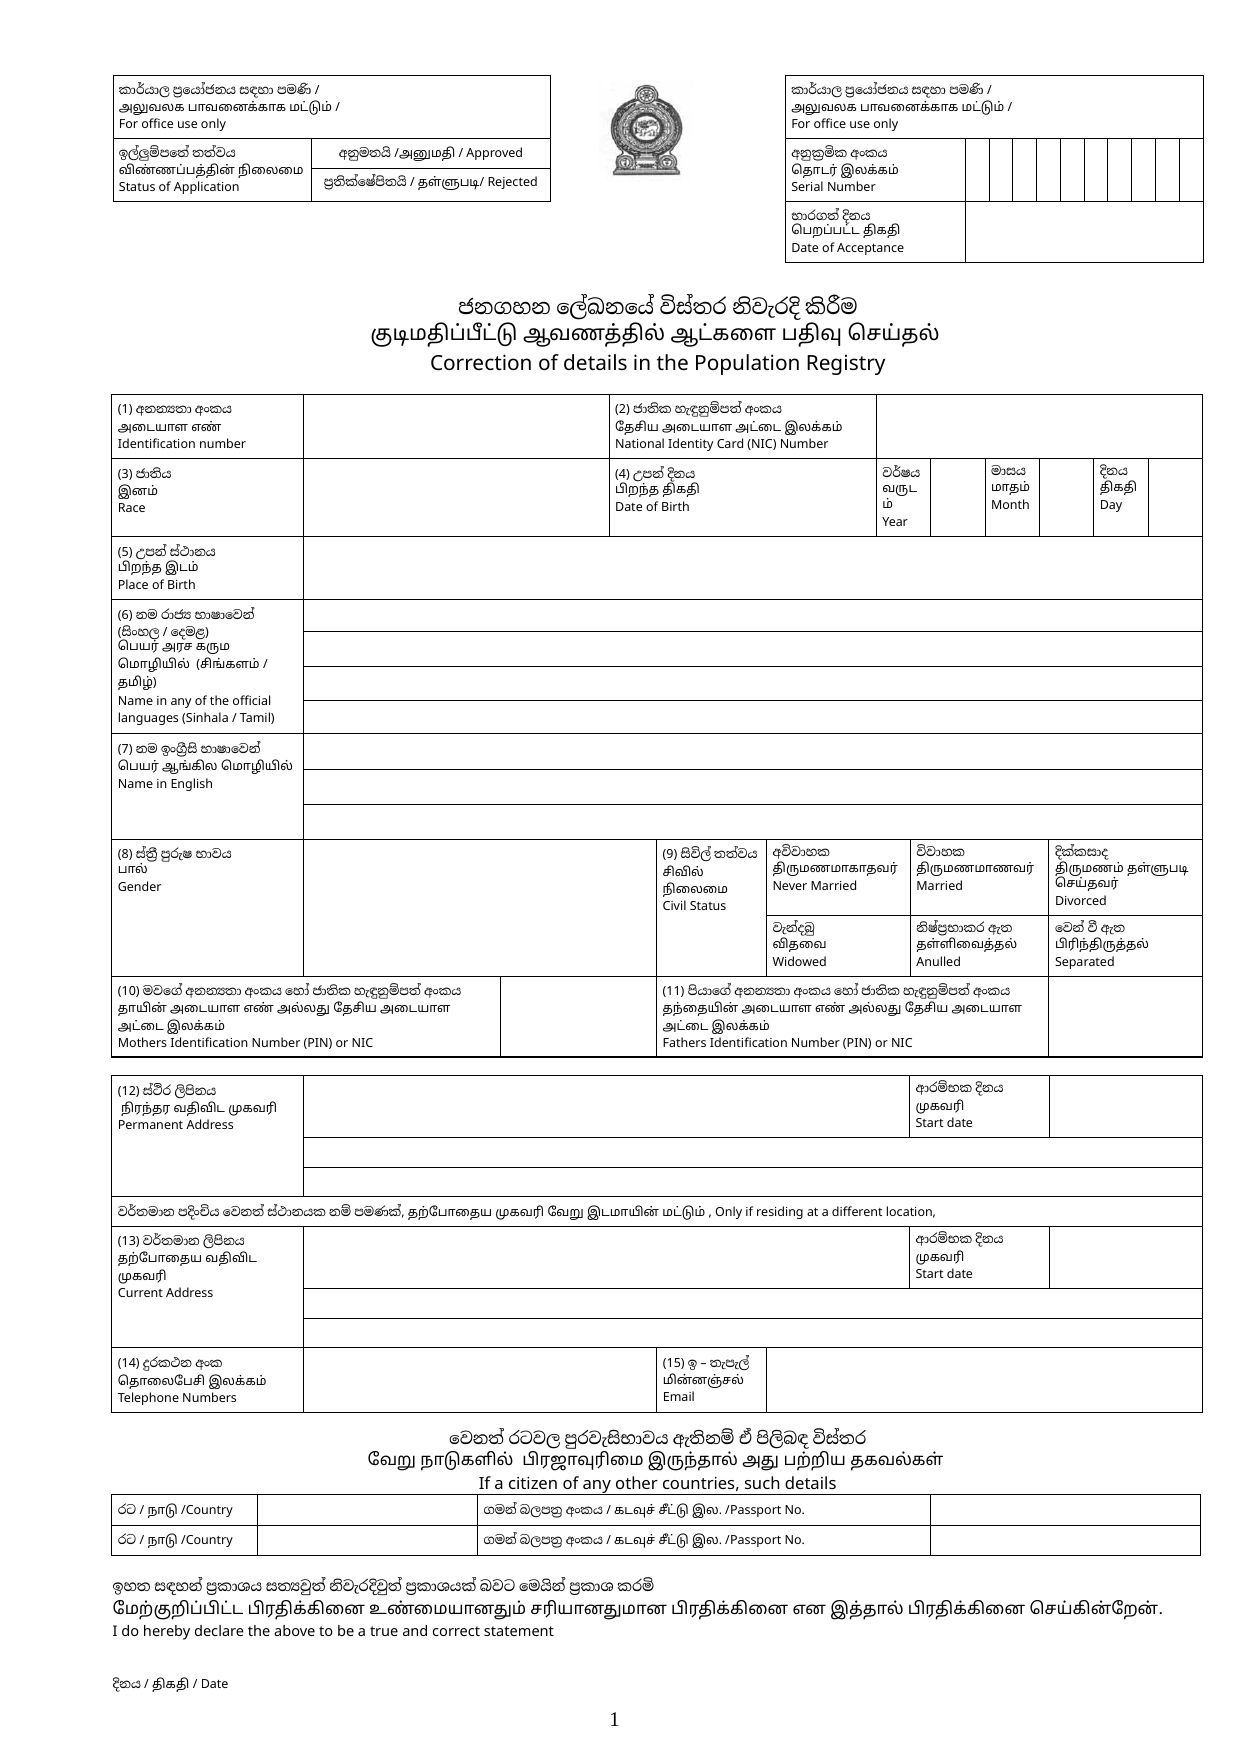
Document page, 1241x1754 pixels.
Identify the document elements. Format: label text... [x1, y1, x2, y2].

table_cell (11) පියාගේ අනන්‍යතා අංකය හෝ ජාතික හැඳුනුම්පත් අංකය தந்தையின் அடையாள எண் அல்லது தேசிய அடையாள அட்டை இலக்கம் Fathers Identification Number (PIN) or NIC [657, 977, 1048, 1056]
table_cell [258, 1526, 477, 1555]
table_cell වෙන් වී ඇත பிரிந்திருத்தல் Separated [1049, 916, 1202, 976]
table_header (12) ස්ථිර ලිපිනය நிரந்தர வதிவிட முகவரி Permanent Address [112, 1076, 303, 1196]
table_cell වර්ෂය வருடம் Year [877, 459, 930, 536]
table_cell [304, 770, 1202, 804]
table_cell රට / நாடு /Country [112, 1526, 257, 1555]
table_cell [304, 840, 656, 976]
table_cell ගමන් බලපත්‍ර අංකය / கடவுச் சீட்டு இல. /Passport No. [478, 1526, 930, 1555]
table_cell අනුක්‍රමික අංකය தொடர் இலக்கம் Serial Number [786, 139, 965, 201]
table_cell [1061, 139, 1084, 201]
table_cell [304, 805, 1202, 839]
table_cell [304, 734, 1202, 768]
table_cell [767, 1348, 1202, 1412]
table_cell (3) ජාතිය இனம் Race [112, 459, 303, 536]
table_header [1050, 1076, 1202, 1137]
table_cell භාරගත් දිනය பெறப்பட்ட திகதி Date of Acceptance [786, 202, 965, 262]
text வேறு நாடுகளில் பிரஜாவுரிமை இருந்தால் அது பற்றிய தகவல்கள் [112, 1451, 1203, 1471]
table_cell විවාහක திருமணமாணவர் Married [911, 840, 1048, 915]
table_cell දික්කසාද திருமணம் தள்ளுபடி செய்தவர் Divorced [1049, 840, 1202, 915]
table_cell (14) දුරකථන අංක தொலைபேசி இலக்கம் Telephone Numbers [112, 1348, 303, 1412]
table_cell [1013, 139, 1036, 201]
text குடிமதிப்பீட்டு ஆவணத்தில் ஆட்களை பதிவு செய்தல் [112, 322, 1203, 348]
table_cell ඉල්ලුම්පතේ තත්වය விண்ணப்பத்தின் நிலைமை Status of Application [114, 139, 311, 201]
table_header (1) අනන්‍යතා අංකය அடையாள எண் Identification number [112, 395, 303, 458]
text ජනගහන ලේඛනයේ විස්තර නිවැරදි කිරීම [112, 296, 1203, 322]
table_header [304, 1076, 909, 1137]
text දිනය / திகதி / Date [112, 1675, 1203, 1693]
table_cell [966, 139, 989, 201]
picture [598, 81, 693, 182]
table_cell [1180, 139, 1203, 201]
text ඉහත සඳහන් ප්‍රකාශය සත්‍යවුත් නිවැරදිවුත් ප්‍රකාශයක් බවට මෙයින් ප්‍රකාශ කරමි [112, 1579, 1203, 1597]
table_cell [304, 667, 1202, 700]
table_cell [304, 1289, 1202, 1317]
table_cell (10) මවගේ අනන්‍යතා අංකය හෝ ජාතික හැඳුනුම්පත් අංකය தாயின் அடையாள எண் அல்லது தேசிய அடையாள அட்டை இலக்கம் Mothers Identification Number (PIN) or NIC [112, 977, 500, 1056]
table_cell [304, 701, 1202, 733]
table_header [304, 395, 609, 458]
table_cell (15) ඉ – තැපැල් மின்னஞ்சல் Email [657, 1348, 766, 1412]
table_cell [990, 139, 1012, 201]
table_header [931, 1495, 1200, 1524]
table_cell වර්තමාන පදිංචිය වෙනත් ස්ථානයක නම් පමණක්, தற்போதைய முகவரி வேறு இடமாயின் மட்டும் , Only if residing at a different location, [112, 1197, 1202, 1226]
table_header [258, 1495, 477, 1524]
table_header [551, 75, 785, 138]
table_header [877, 395, 1202, 458]
table_header කාර්යාල ප්‍රයෝජනය සඳහා පමණි / அலுவலக பாவனைக்காக மட்டும் / For office use only [786, 76, 1203, 138]
table_cell [1037, 139, 1060, 201]
table_cell දිනය திகதி Day [1094, 459, 1148, 536]
table_cell (4) උපන් දිනය பிறந்த திகதி Date of Birth [610, 459, 876, 536]
table_cell [304, 459, 609, 536]
table_cell වැන්දබු விதவை Widowed [767, 916, 910, 976]
table_header රට / நாடு /Country [112, 1495, 257, 1524]
text I do hereby declare the above to be a true and correct statement [112, 1621, 1203, 1641]
table_cell [304, 632, 1202, 666]
table_cell (7) නම ඉංග්‍රීසි භාෂාවෙන් பெயர் ஆங்கில மொழியில் Name in English [112, 734, 303, 839]
table_cell [1132, 139, 1155, 201]
text If a citizen of any other countries, such details [112, 1471, 1203, 1494]
table_cell [550, 201, 785, 262]
table_cell නිෂ්ප්‍රභාකර ඇත தள்ளிவைத்தல் Anulled [911, 916, 1048, 976]
table_cell අනුමතයි /அனுமதி / Approved [312, 139, 550, 167]
text වෙනත් රටවල පුරවැසිභාවය ඇතිනම් ඒ පිලිබඳ විස්තර [112, 1430, 1203, 1451]
table_cell ආරම්භක දිනය முகவரி Start date [910, 1227, 1049, 1288]
table_cell [1108, 139, 1131, 201]
table_cell [304, 1138, 1202, 1167]
table_cell (8) ස්ත්‍රී පුරුෂ භාවය பால் Gender [112, 840, 303, 976]
table_cell [304, 1227, 909, 1288]
text மேற்குறிப்பிட்ட பிரதிக்கினை உண்மையானதும் சரியானதுமான பிரதிக்கினை என இத்தால் பிரதிக்கினை செய்கின்றேன். [112, 1597, 1203, 1621]
table_cell [1040, 459, 1093, 536]
table_cell [1049, 977, 1202, 1056]
table_cell [1050, 1227, 1202, 1288]
table_cell (5) උපන් ස්ථානය பிறந்த இடம் Place of Birth [112, 537, 303, 599]
table_header ගමන් බලපත්‍ර අංකය / கடவுச் சீட்டு இல. /Passport No. [478, 1495, 930, 1524]
table_cell [1149, 459, 1202, 536]
table_cell [1156, 139, 1179, 201]
table_cell [966, 202, 1203, 262]
table_cell [304, 1168, 1202, 1196]
table_cell [304, 600, 1202, 631]
table_cell (13) වර්තමාන ලිපිනය தற்போதைய வதிவிட முகவரி Current Address [112, 1227, 303, 1347]
table_cell [304, 1319, 1202, 1347]
table_cell [501, 977, 656, 1056]
table_cell [304, 1348, 656, 1412]
table_cell (9) සිවිල් තත්වය சிவில் நிலைமை Civil Status [657, 840, 766, 976]
table_cell මාසය மாதம் Month [986, 459, 1039, 536]
table_cell [931, 1526, 1200, 1555]
table_cell [304, 537, 1202, 599]
table_cell (6) නම රාජ්‍ය භාෂාවෙන් (සිංහල / දෙමළ) பெயர் அரச கரும மொழியில் (சிங்களம் / தமிழ்) Name in any of the official languages (Sinhala / Tamil) [112, 600, 303, 733]
table_cell [1085, 139, 1107, 201]
table_cell [551, 138, 785, 201]
table_header ආරම්භක දිනය முகவரி Start date [910, 1076, 1049, 1137]
table_header කාර්යාල ප්‍රයෝජනය සඳහා පමණි / அலுவலக பாவனைக்காக மட்டும் / For office use only [114, 76, 550, 138]
table_cell [931, 459, 985, 536]
table_cell [311, 202, 550, 262]
table_cell ප්‍රතික්ෂේපිතයි / தள்ளுபடி/ Rejected [312, 169, 550, 201]
table_cell අවිවාහක திருமணமாகாதவர் Never Married [767, 840, 910, 915]
text Correction of details in the Population Registry [112, 348, 1203, 376]
table_header (2) ජාතික හැඳුනුම්පත් අංකය தேசிய அடையாள அட்டை இலக்கம் National Identity Card (NIC) Number [610, 395, 876, 458]
table_cell [113, 202, 311, 262]
